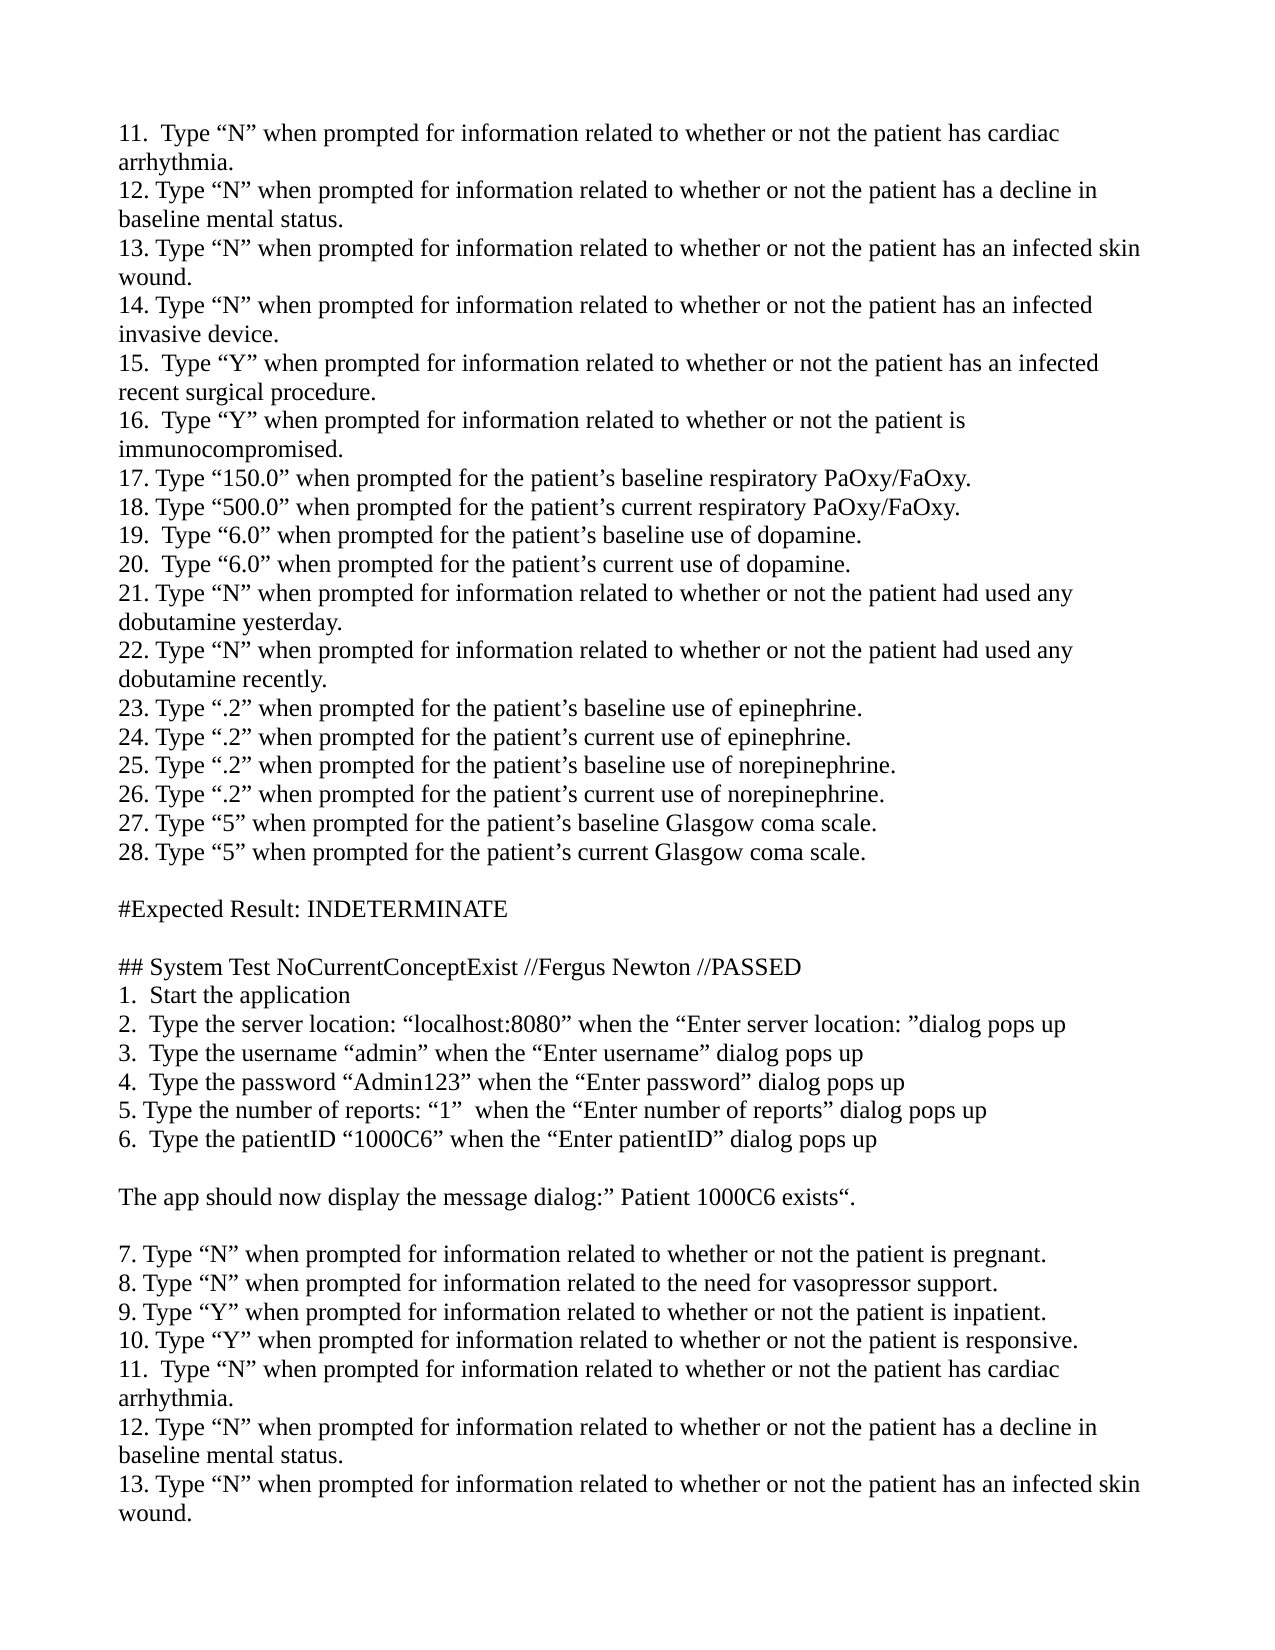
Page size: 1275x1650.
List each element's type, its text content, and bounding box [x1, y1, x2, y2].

text 4. Type the password “Admin123” when the “Enter password” dialog pops up [118, 1067, 1157, 1096]
text 28. Type “5” when prompted for the patient’s current Glasgow coma scale. [118, 837, 1157, 866]
text 13. Type “N” when prompted for information related to whether or not the patient has an infected skin wound. [118, 1469, 1157, 1527]
text 15. Type “Y” when prompted for information related to whether or not the patient has an infected recent surgical procedure. [118, 348, 1157, 406]
text 11. Type “N” when prompted for information related to whether or not the patient has cardiac arrhythmia. [118, 118, 1157, 176]
text 8. Type “N” when prompted for information related to the need for vasopressor support. [118, 1268, 1157, 1297]
text ## System Test NoCurrentConceptExist //Fergus Newton //PASSED [118, 952, 1157, 981]
text 25. Type “.2” when prompted for the patient’s baseline use of norepinephrine. [118, 751, 1157, 779]
text 10. Type “Y” when prompted for information related to whether or not the patient is responsive. [118, 1326, 1157, 1354]
text 12. Type “N” when prompted for information related to whether or not the patient has a decline in baseline mental status. [118, 1412, 1157, 1469]
text 11. Type “N” when prompted for information related to whether or not the patient has cardiac arrhythmia. [118, 1354, 1157, 1412]
text 1. Start the application [118, 981, 1157, 1009]
text 16. Type “Y” when prompted for information related to whether or not the patient is immunocompromised. [118, 406, 1157, 463]
text 3. Type the username “admin” when the “Enter username” dialog pops up [118, 1038, 1157, 1067]
text 20. Type “6.0” when prompted for the patient’s current use of dopamine. [118, 549, 1157, 578]
text 21. Type “N” when prompted for information related to whether or not the patient had used any dobutamine yesterday. [118, 578, 1157, 636]
text The app should now display the message dialog:” Patient 1000C6 exists“. [118, 1182, 1157, 1211]
text 24. Type “.2” when prompted for the patient’s current use of epinephrine. [118, 722, 1157, 751]
text 5. Type the number of reports: “1” when the “Enter number of reports” dialog pops up [118, 1096, 1157, 1124]
text 14. Type “N” when prompted for information related to whether or not the patient has an infected invasive device. [118, 291, 1157, 348]
text 12. Type “N” when prompted for information related to whether or not the patient has a decline in baseline mental status. [118, 176, 1157, 233]
text 19. Type “6.0” when prompted for the patient’s baseline use of dopamine. [118, 521, 1157, 549]
text 6. Type the patientID “1000C6” when the “Enter patientID” dialog pops up [118, 1124, 1157, 1153]
text 23. Type “.2” when prompted for the patient’s baseline use of epinephrine. [118, 693, 1157, 722]
text 2. Type the server location: “localhost:8080” when the “Enter server location: ”dialog pops up [118, 1009, 1157, 1038]
text 27. Type “5” when prompted for the patient’s baseline Glasgow coma scale. [118, 808, 1157, 837]
text #Expected Result: INDETERMINATE [118, 894, 1157, 923]
text 17. Type “150.0” when prompted for the patient’s baseline respiratory PaOxy/FaOxy. [118, 463, 1157, 492]
text 18. Type “500.0” when prompted for the patient’s current respiratory PaOxy/FaOxy. [118, 492, 1157, 521]
text 13. Type “N” when prompted for information related to whether or not the patient has an infected skin wound. [118, 233, 1157, 291]
text 7. Type “N” when prompted for information related to whether or not the patient is pregnant. [118, 1239, 1157, 1268]
text 26. Type “.2” when prompted for the patient’s current use of norepinephrine. [118, 779, 1157, 808]
text 9. Type “Y” when prompted for information related to whether or not the patient is inpatient. [118, 1297, 1157, 1326]
text 22. Type “N” when prompted for information related to whether or not the patient had used any dobutamine recently. [118, 636, 1157, 693]
